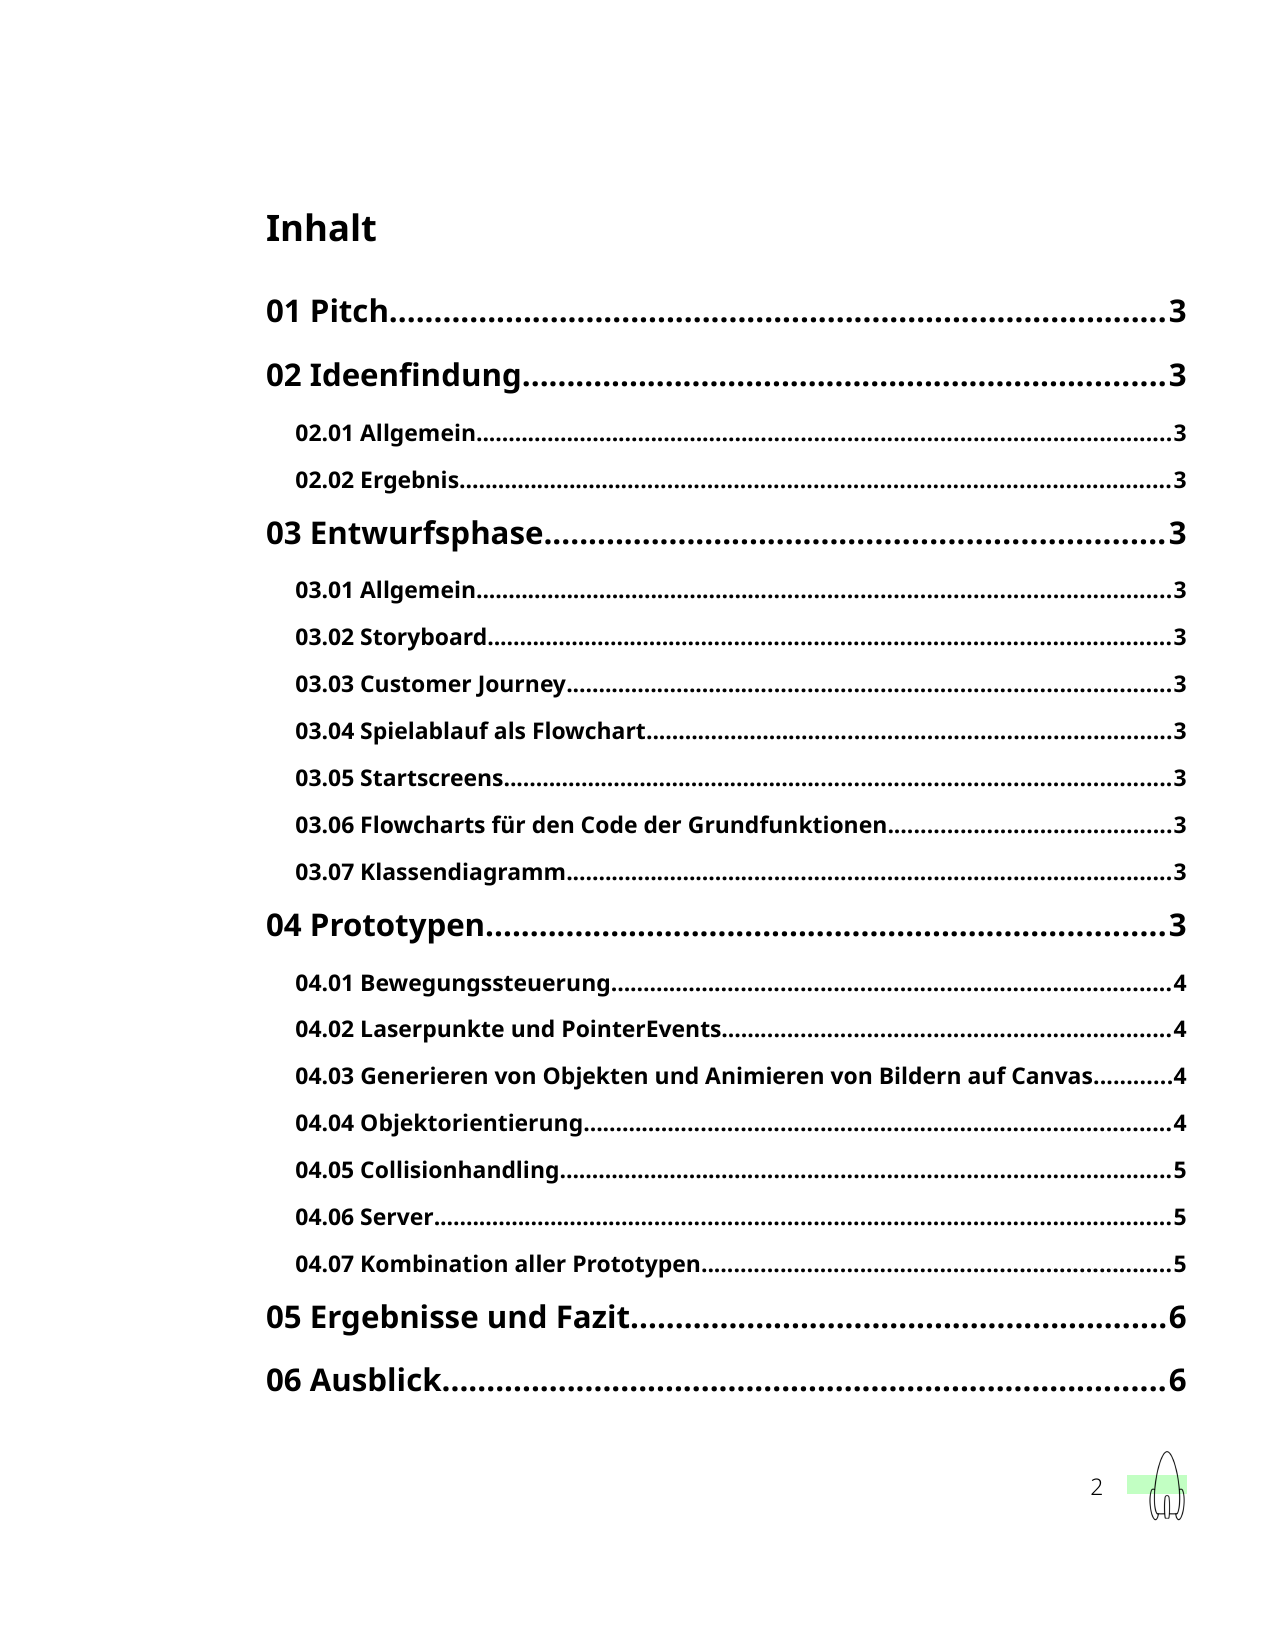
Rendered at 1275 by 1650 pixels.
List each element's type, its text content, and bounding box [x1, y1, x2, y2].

text 02.02 Ergebnis 3 [295, 464, 1186, 495]
text 02 Ideenfindung 3 [266, 353, 1186, 396]
text 04 Prototypen 3 [266, 903, 1186, 945]
text 03.05 Startscreens 3 [295, 762, 1186, 793]
text 03.03 Customer Journey 3 [295, 668, 1186, 699]
subtitle Inhalt [266, 202, 1186, 252]
text 04.03 Generieren von Objekten und Animieren von Bildern auf Canvas 4 [295, 1060, 1186, 1091]
text 04.05 Collisionhandling 5 [295, 1154, 1186, 1185]
text 02.01 Allgemein 3 [295, 417, 1186, 448]
text 04.02 Laserpunkte und PointerEvents 4 [295, 1013, 1186, 1044]
text 04.07 Kombination aller Prototypen 5 [295, 1248, 1186, 1279]
text 01 Pitch 3 [266, 289, 1186, 332]
text 03.06 Flowcharts für den Code der Grundfunktionen 3 [295, 809, 1186, 840]
text 03.02 Storyboard 3 [295, 621, 1186, 653]
text 03.04 Spielablauf als Flowchart 3 [295, 715, 1186, 746]
text 06 Ausblick 6 [266, 1358, 1186, 1401]
text 04.04 Objektorientierung 4 [295, 1107, 1186, 1138]
text 03 Entwurfsphase 3 [266, 511, 1186, 553]
text 03.07 Klassendiagramm 3 [295, 856, 1186, 887]
text 04.06 Server 5 [295, 1201, 1186, 1232]
text 03.01 Allgemein 3 [295, 574, 1186, 606]
text 05 Ergebnisse und Fazit 6 [266, 1294, 1186, 1337]
text 04.01 Bewegungssteuerung 4 [295, 966, 1186, 998]
